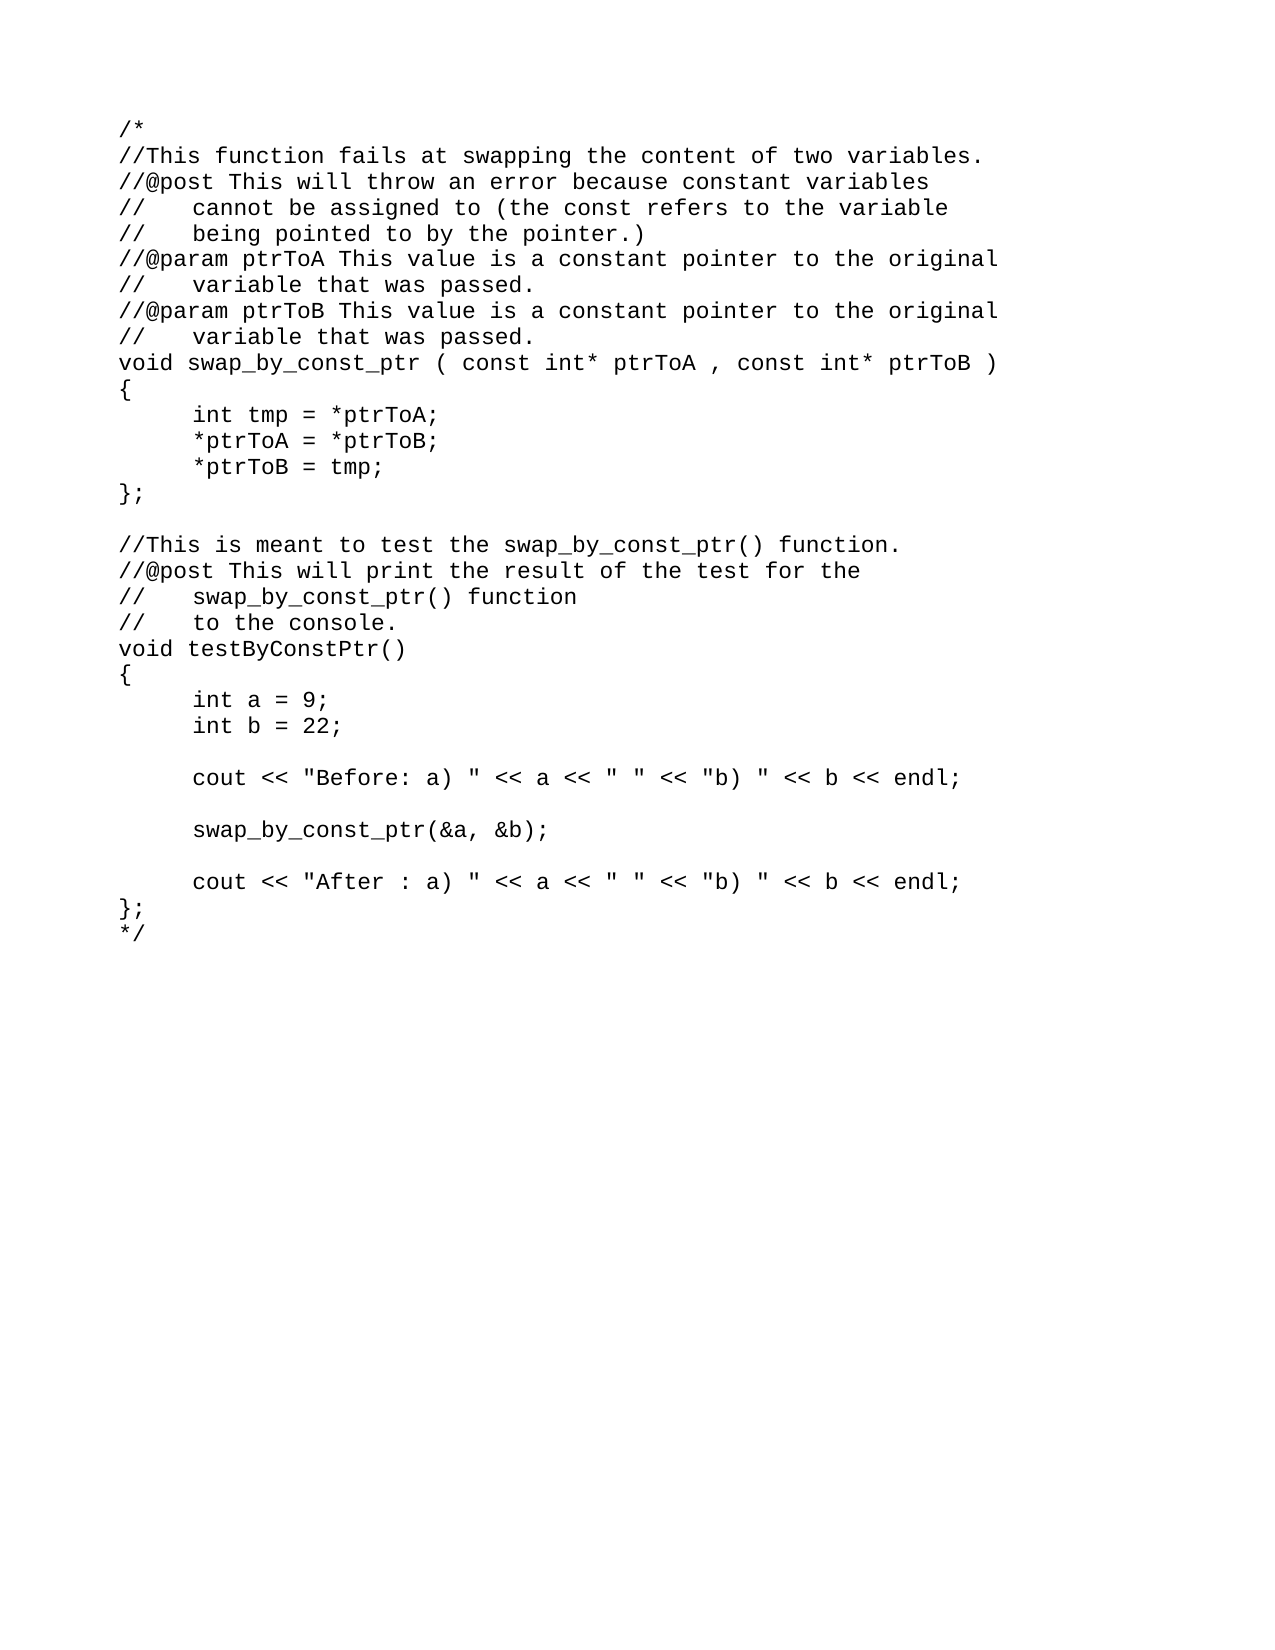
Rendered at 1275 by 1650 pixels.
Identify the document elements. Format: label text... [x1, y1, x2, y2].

text *ptrToA = *ptrToB; [118, 429, 1157, 455]
text // being pointed to by the pointer.) [118, 222, 1157, 248]
text }; [118, 896, 1157, 922]
text /* [118, 118, 1157, 144]
text { [118, 377, 1157, 403]
text int a = 9; [118, 689, 1157, 715]
text // variable that was passed. [118, 274, 1157, 300]
text int b = 22; [118, 715, 1157, 741]
text }; [118, 481, 1157, 507]
text // to the console. [118, 611, 1157, 637]
text cout << "After : a) " << a << " " << "b) " << b << endl; [118, 870, 1157, 896]
text // swap_by_const_ptr() function [118, 585, 1157, 611]
text //@param ptrToA This value is a constant pointer to the original [118, 248, 1157, 274]
text // variable that was passed. [118, 326, 1157, 352]
text //@post This will print the result of the test for the [118, 559, 1157, 585]
text void swap_by_const_ptr ( const int* ptrToA , const int* ptrToB ) [118, 352, 1157, 377]
text { [118, 663, 1157, 689]
text //This is meant to test the swap_by_const_ptr() function. [118, 533, 1157, 559]
text cout << "Before: a) " << a << " " << "b) " << b << endl; [118, 767, 1157, 792]
text */ [118, 922, 1157, 948]
text int tmp = *ptrToA; [118, 403, 1157, 429]
text //This function fails at swapping the content of two variables. [118, 144, 1157, 170]
text // cannot be assigned to (the const refers to the variable [118, 196, 1157, 222]
text //@post This will throw an error because constant variables [118, 170, 1157, 196]
text swap_by_const_ptr(&a, &b); [118, 818, 1157, 844]
text *ptrToB = tmp; [118, 455, 1157, 481]
text //@param ptrToB This value is a constant pointer to the original [118, 300, 1157, 326]
text void testByConstPtr() [118, 637, 1157, 663]
